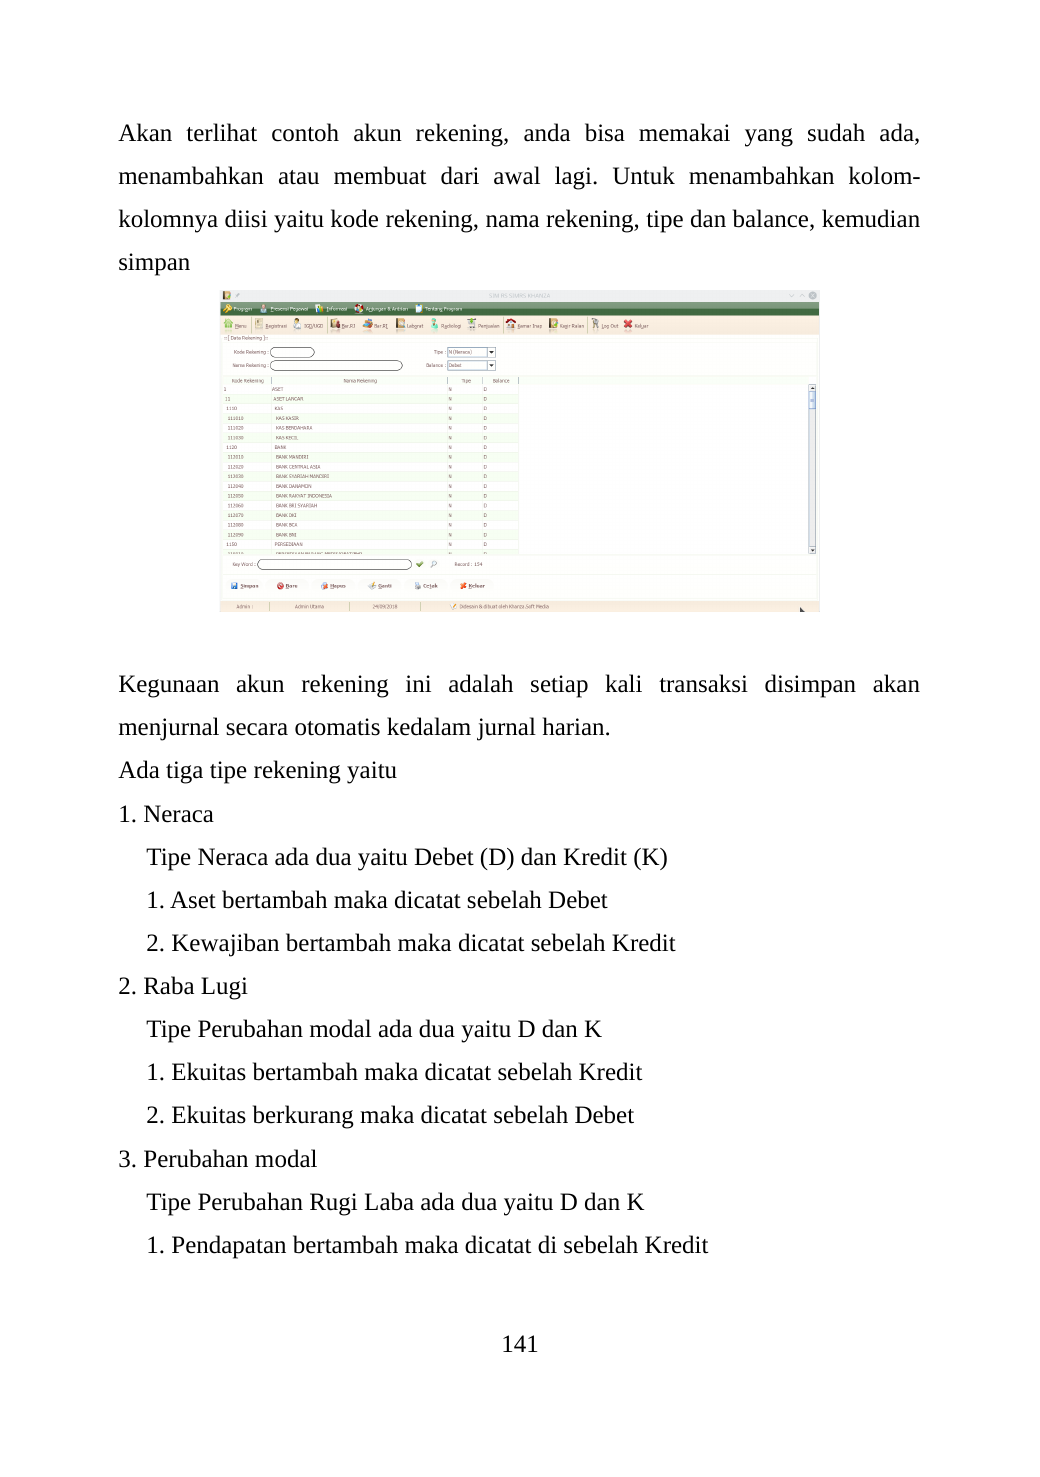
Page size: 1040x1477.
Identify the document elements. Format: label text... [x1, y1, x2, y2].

text Ada tiga tipe rekening yaitu [118, 756, 921, 784]
text 1. Aset bertambah maka dicatat sebelah Debet [146, 885, 921, 914]
picture [219, 290, 820, 612]
text Akan terlihat contoh akun rekening, anda bisa memakai yang sudah ada, menambahkan atau membuat dari awal lagi. Untuk menambahkan kolom-kolomnya diisi yaitu kode rekening, nama rekening, tipe dan balance, kemudian simpan [118, 118, 921, 276]
text 1. Pendapatan bertambah maka dicatat di sebelah Kredit [146, 1230, 921, 1259]
text Tipe Perubahan Rugi Laba ada dua yaitu D dan K [146, 1187, 921, 1216]
text 3. Perubahan modal [118, 1144, 921, 1172]
text 2. Raba Lugi [118, 971, 921, 1000]
text 2. Kewajiban bertambah maka dicatat sebelah Kredit [146, 928, 921, 957]
text Tipe Perubahan modal ada dua yaitu D dan K [146, 1014, 921, 1043]
text 2. Ekuitas berkurang maka dicatat sebelah Debet [146, 1101, 921, 1129]
text Kegunaan akun rekening ini adalah setiap kali transaksi disimpan akan menjurnal secara otomatis kedalam jurnal harian. [118, 669, 921, 741]
text 1. Neraca [118, 799, 921, 827]
text Tipe Neraca ada dua yaitu Debet (D) dan Kredit (K) [146, 842, 921, 871]
text 1. Ekuitas bertambah maka dicatat sebelah Kredit [146, 1057, 921, 1086]
